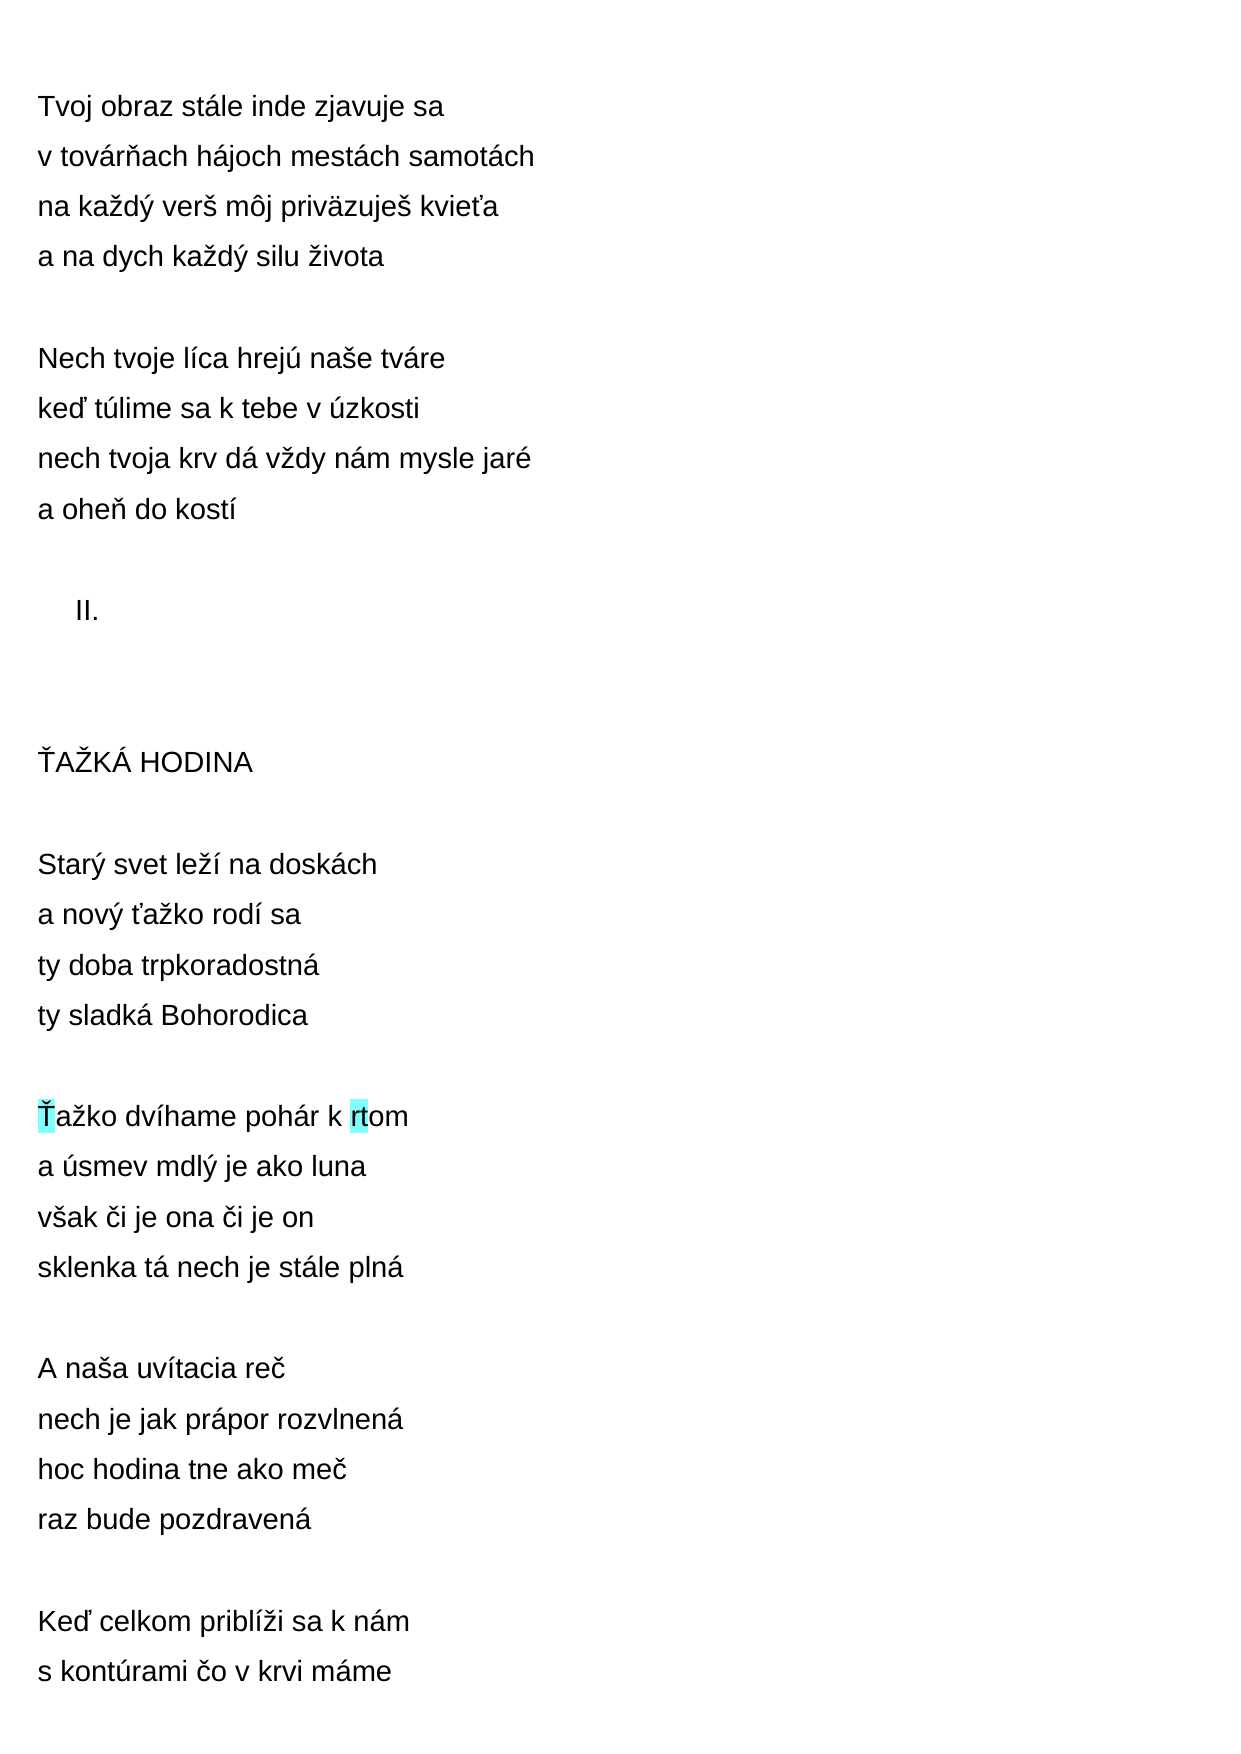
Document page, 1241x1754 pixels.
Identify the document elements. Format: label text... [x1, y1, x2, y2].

text ŤAŽKÁ HODINA [37, 746, 1130, 779]
text a na dych každý silu života [37, 239, 1130, 273]
text a úsmev mdlý je ako luna [37, 1149, 1130, 1183]
text hoc hodina tne ako meč [37, 1452, 1130, 1486]
text A naša uvítacia reč [37, 1351, 1130, 1385]
text Ťažko dvíhame pohár k rtom [37, 1099, 1130, 1133]
text ty doba trpkoradostná [37, 947, 1130, 981]
text s kontúrami čo v krvi máme [37, 1654, 1130, 1688]
text II. [37, 593, 1130, 627]
text a nový ťažko rodí sa [37, 897, 1130, 931]
text Starý svet leží na doskách [37, 847, 1130, 880]
text nech tvoja krv dá vždy nám mysle jaré [37, 441, 1130, 475]
text sklenka tá nech je stále plná [37, 1250, 1130, 1284]
text v továrňach hájoch mestách samotách [37, 139, 1130, 172]
text však či je ona či je on [37, 1200, 1130, 1233]
text na každý verš môj priväzuješ kvieťa [37, 189, 1130, 223]
text raz bude pozdravená [37, 1502, 1130, 1536]
text keď túlime sa k tebe v úzkosti [37, 391, 1130, 425]
text nech je jak prápor rozvlnená [37, 1402, 1130, 1435]
text Keď celkom priblíži sa k nám [37, 1604, 1130, 1637]
text ty sladká Bohorodica [37, 998, 1130, 1031]
text Nech tvoje líca hrejú naše tváre [37, 341, 1130, 374]
text a oheň do kostí [37, 492, 1130, 525]
text Tvoj obraz stále inde zjavuje sa [37, 88, 1130, 122]
